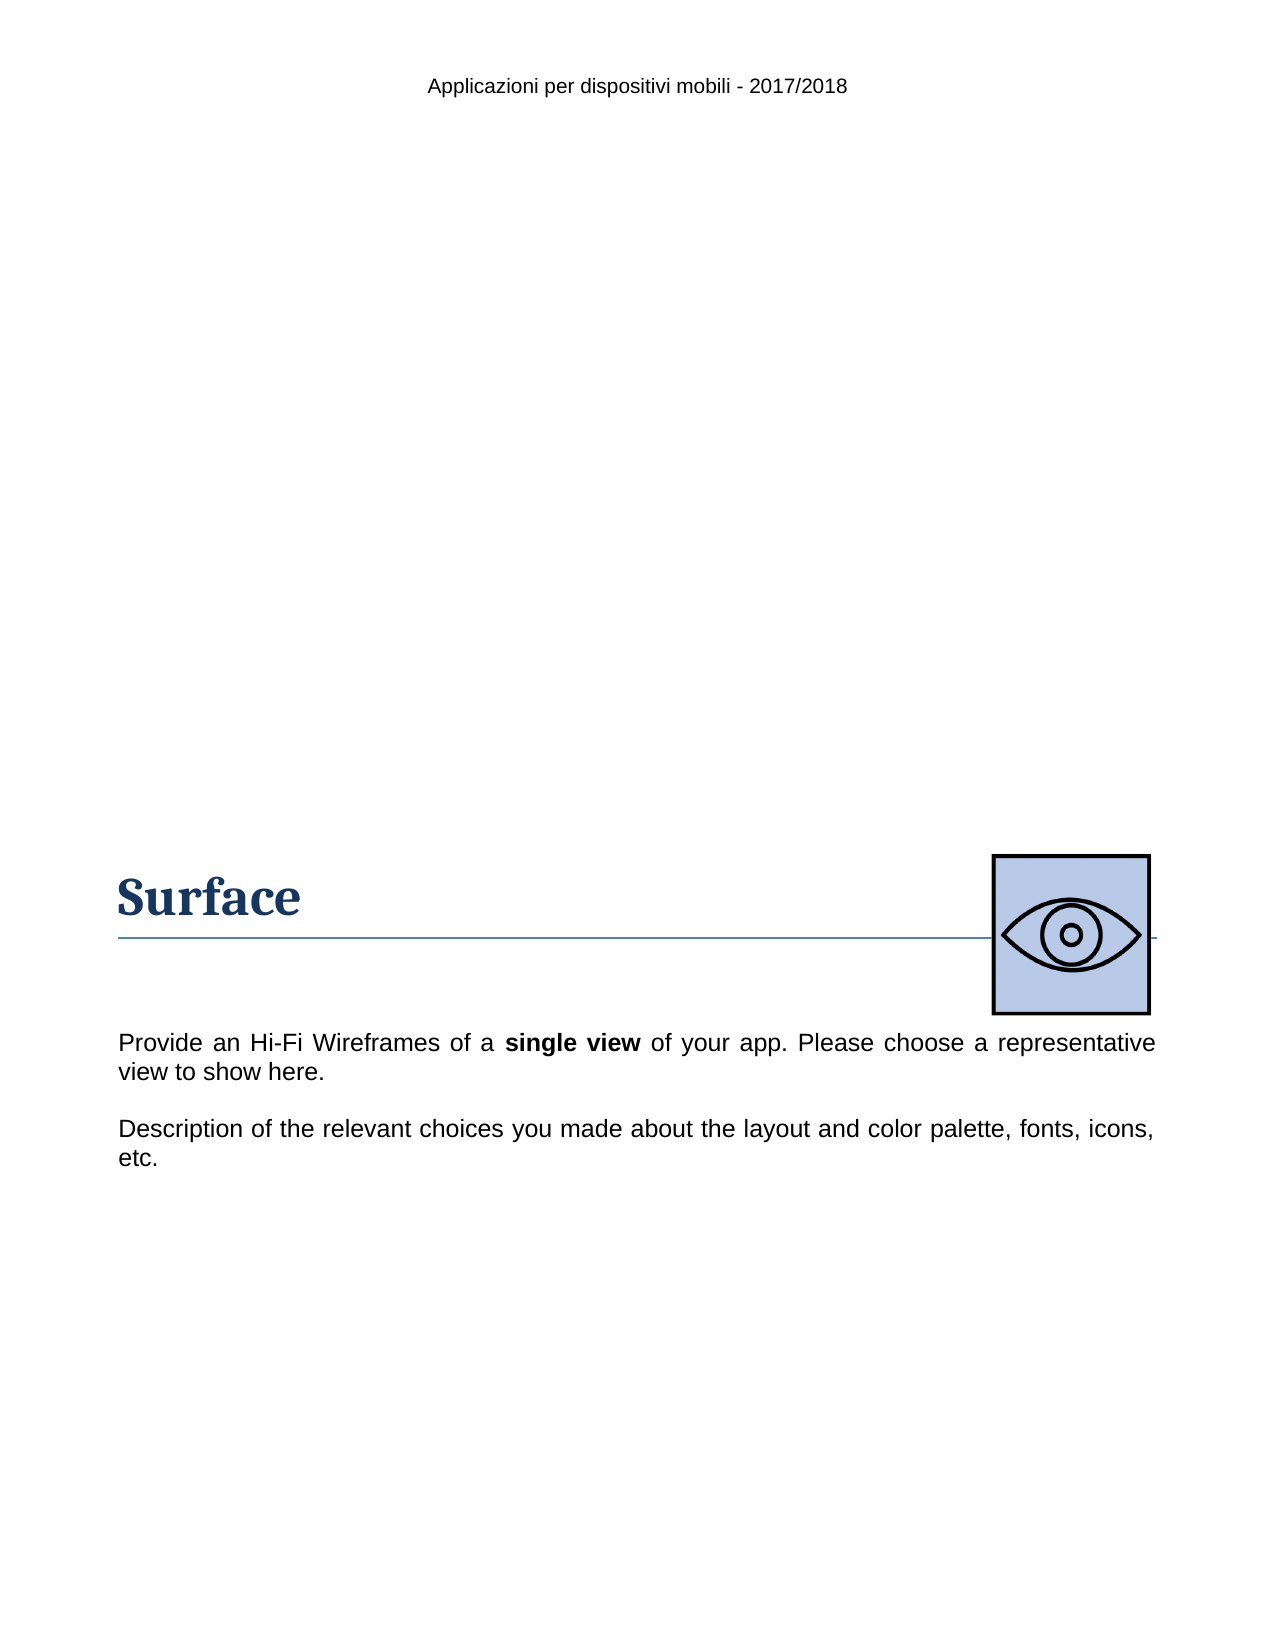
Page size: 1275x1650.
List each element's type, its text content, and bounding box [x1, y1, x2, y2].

title Surface [118, 866, 991, 937]
text Description of the relevant choices you made about the layout and color palette, fonts, icons, etc. [118, 1114, 1157, 1172]
title [1152, 866, 1157, 937]
picture [991, 853, 1152, 1016]
text Provide an Hi-Fi Wireframes of a single view of your app. Please choose a representative view to show here. [118, 1028, 1157, 1085]
